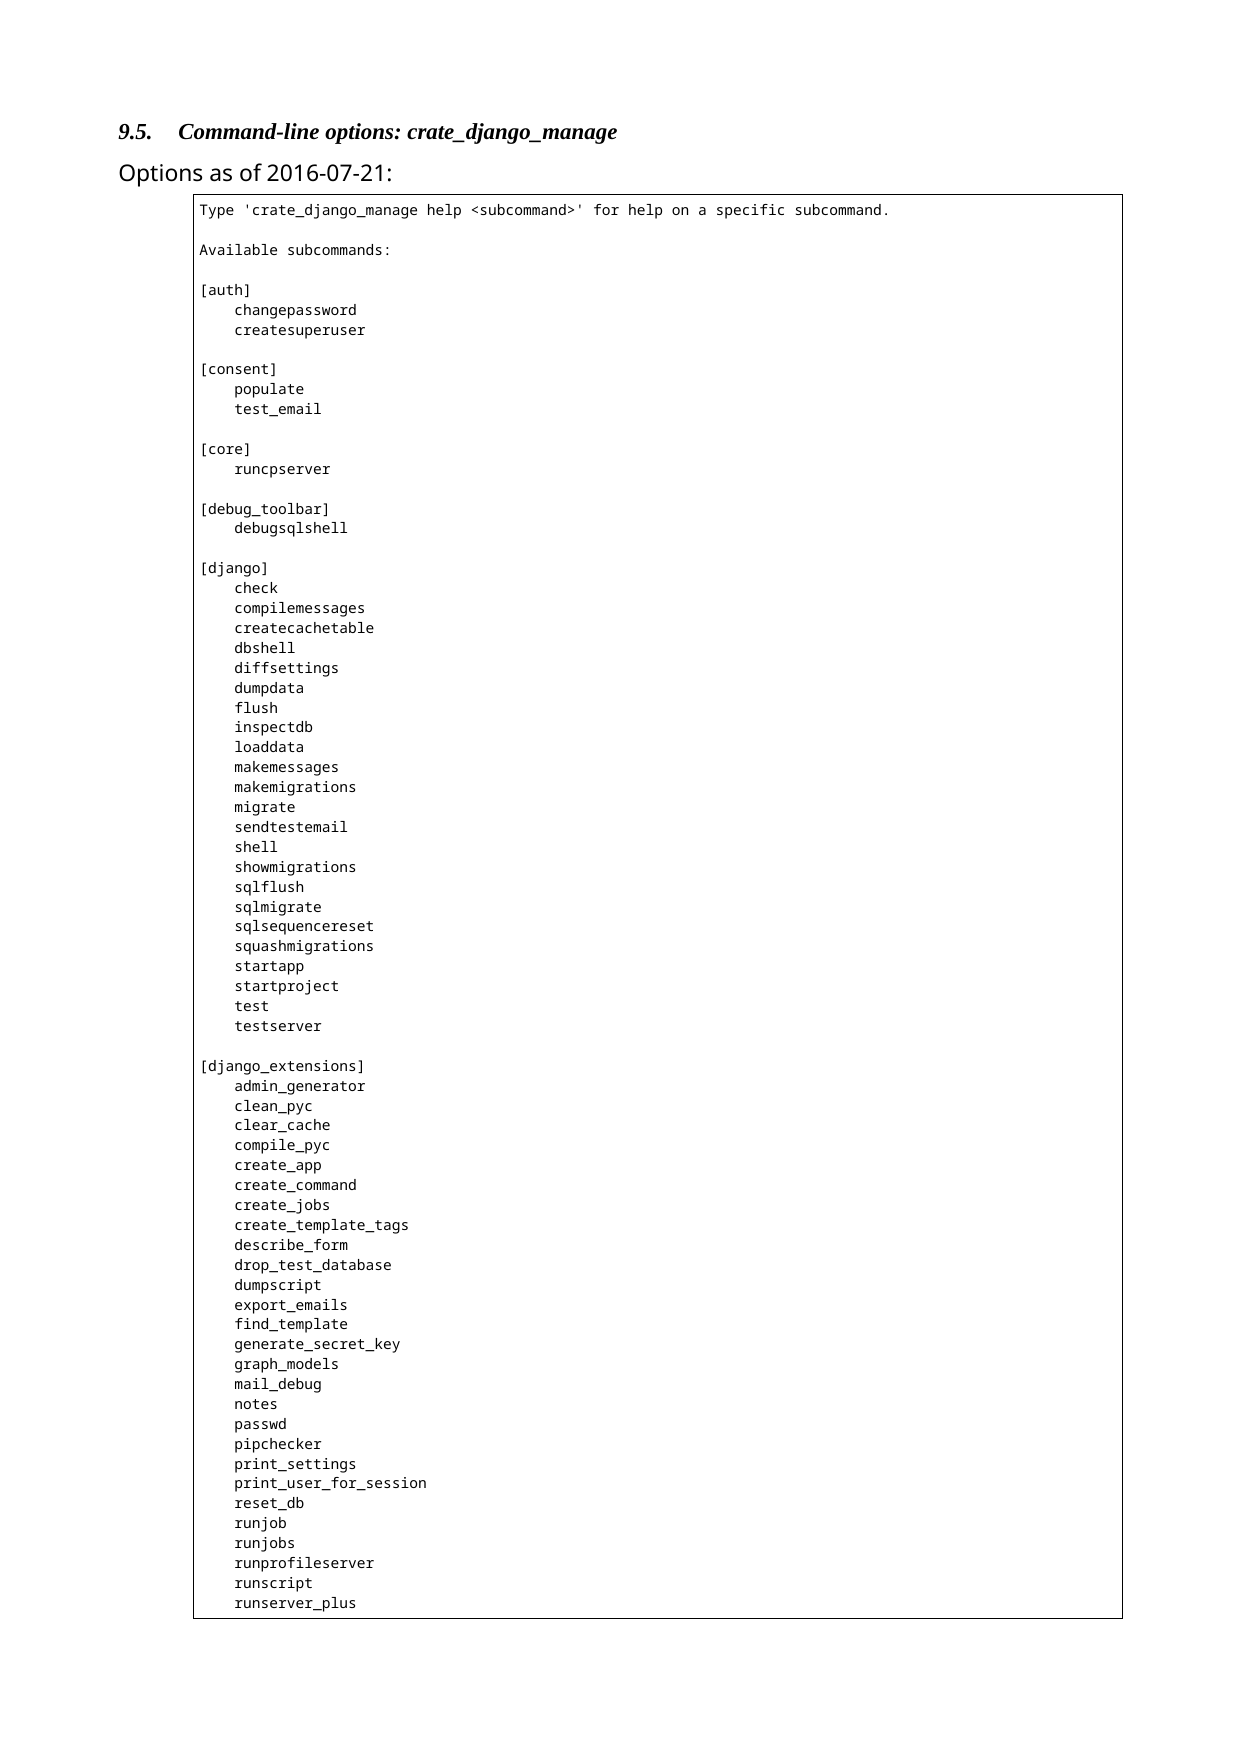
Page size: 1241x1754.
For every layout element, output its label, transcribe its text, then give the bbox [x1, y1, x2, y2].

subtitle Command-line options: crate_django_manage [118, 118, 1122, 144]
text Options as of 2016-07-21: [118, 157, 1122, 188]
table_header Type 'crate_django_manage help <subcommand>' for help on a specific subcommand. Available subcommands: [auth] changepassword createsuperuser [consent] populate test_email [core] runcpserver [debug_toolbar] debugsqlshell [django] check compilemessages createcachetable dbshell diffsettings dumpdata flush inspectdb loaddata makemessages makemigrations migrate sendtestemail shell showmigrations sqlflush sqlmigrate sqlsequencereset squashmigrations startapp startproject test testserver [django_extensions] admin_generator clean_pyc clear_cache compile_pyc create_app create_command create_jobs create_template_tags describe_form drop_test_database dumpscript export_emails find_template generate_secret_key graph_models mail_debug notes passwd pipchecker print_settings print_user_for_session reset_db runjob runjobs runprofileserver runscript runserver_plus [194, 195, 1122, 1618]
